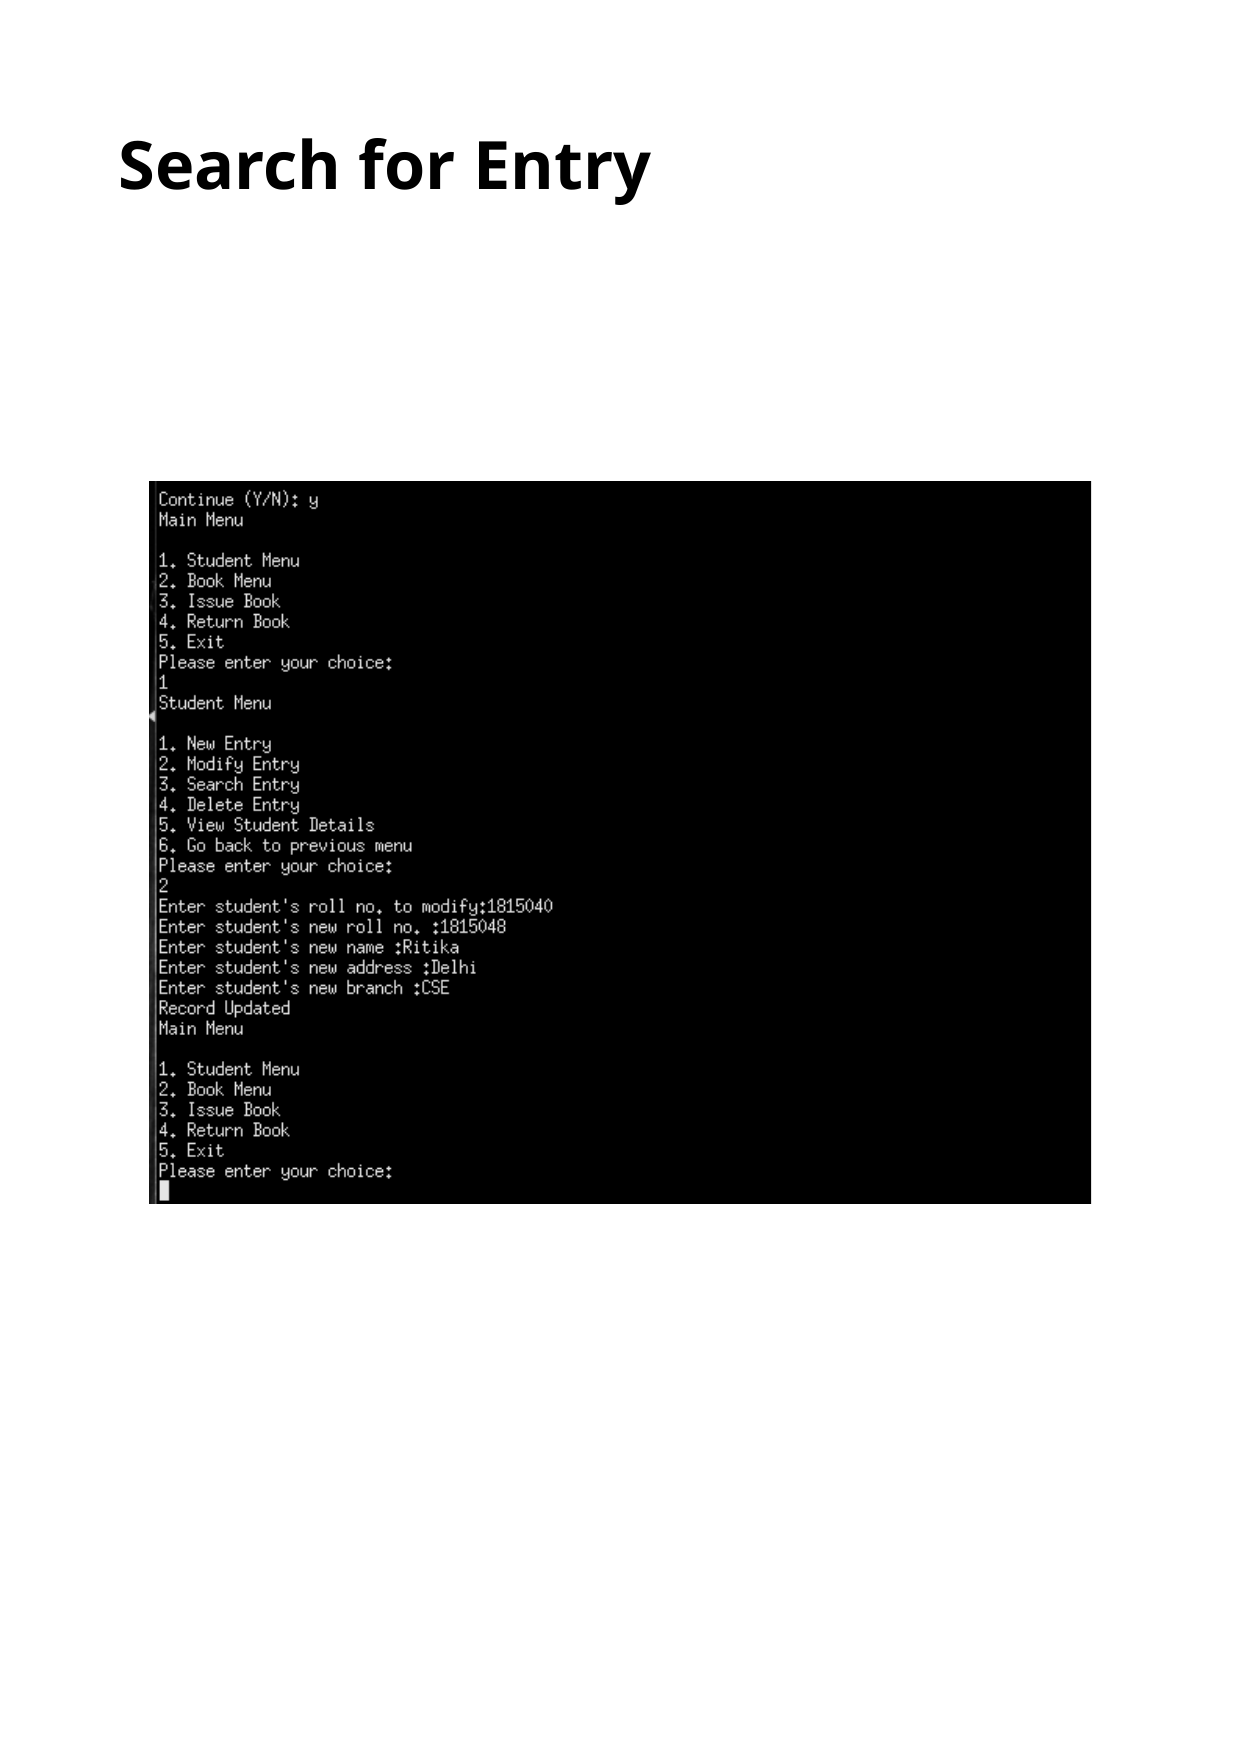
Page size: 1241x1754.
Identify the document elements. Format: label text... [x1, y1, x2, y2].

picture [149, 481, 1092, 1204]
text Search for Entry [118, 118, 1122, 209]
